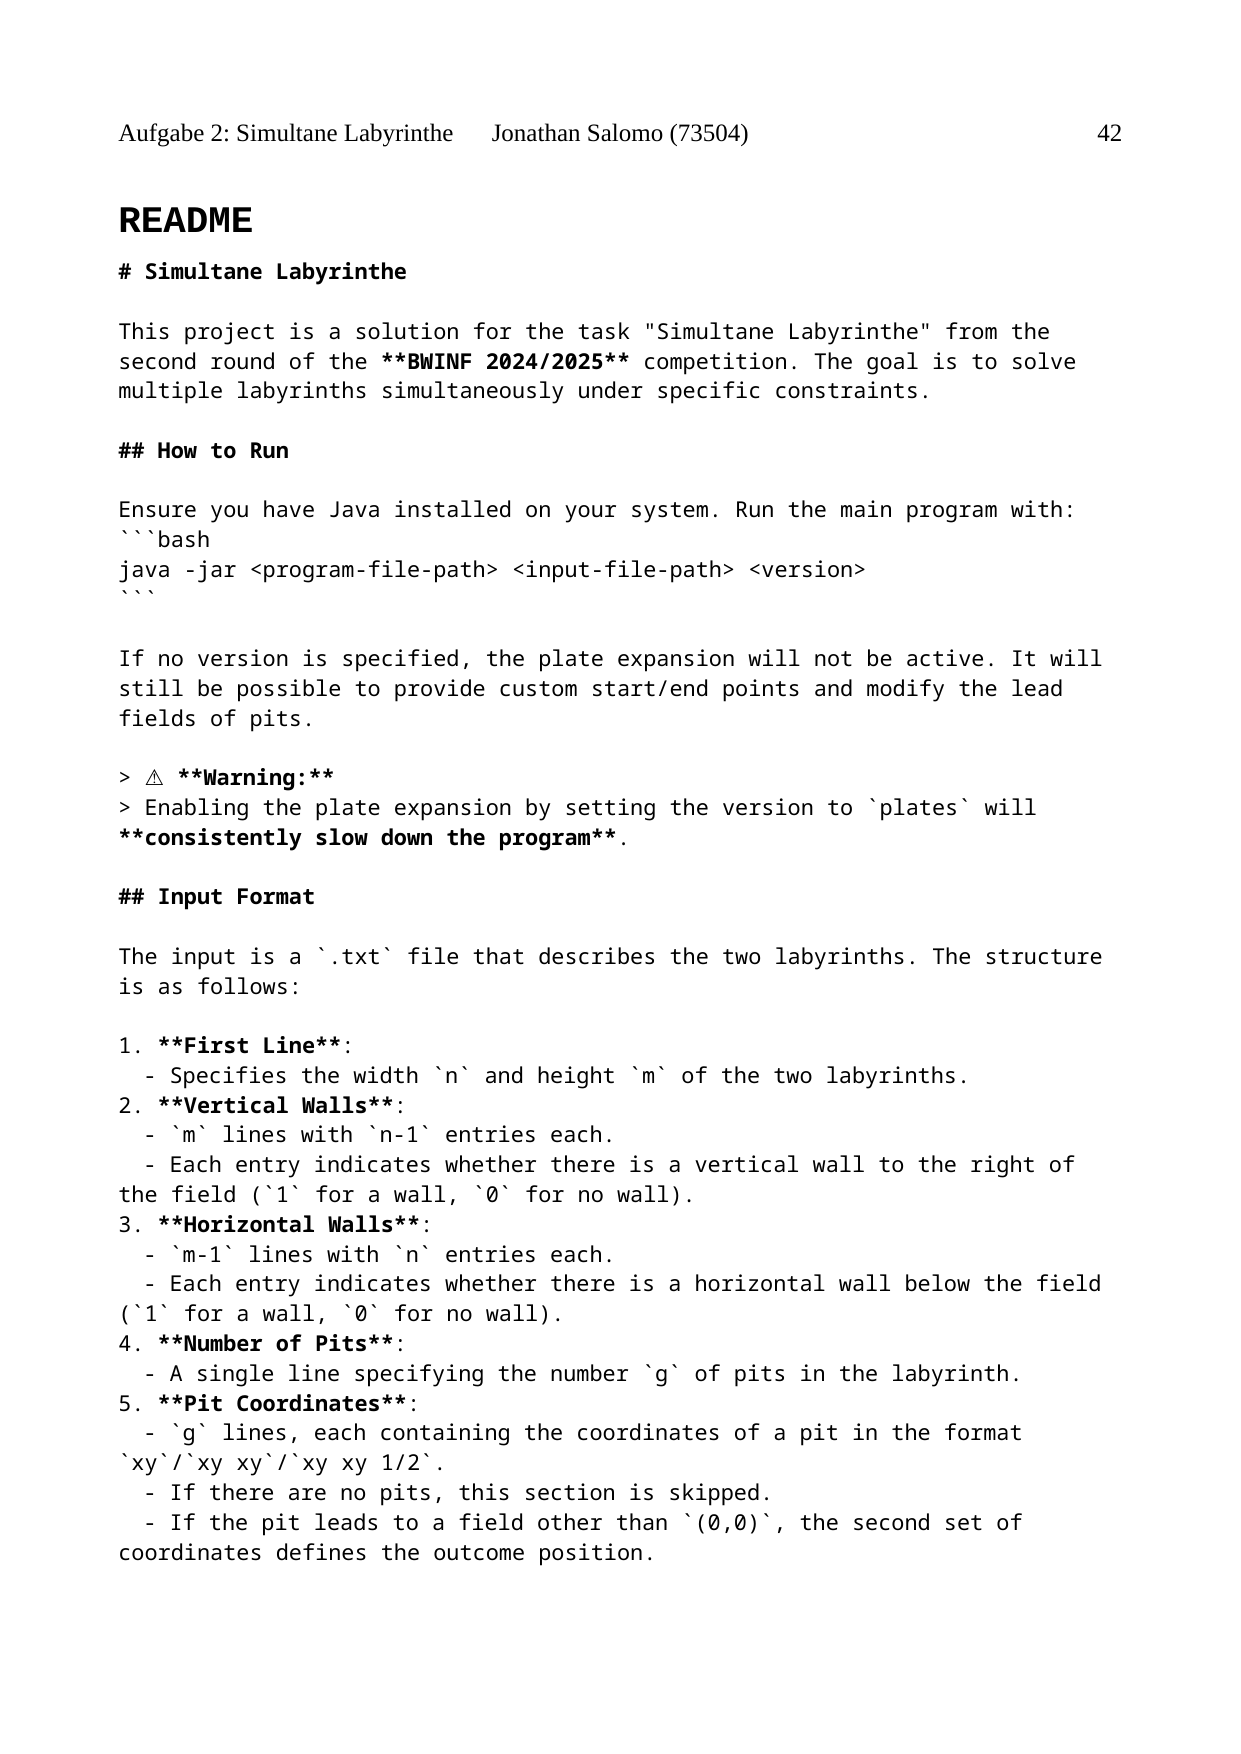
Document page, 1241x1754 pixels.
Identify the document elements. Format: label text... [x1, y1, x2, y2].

subtitle README [118, 201, 1122, 244]
text If no version is specified, the plate expansion will not be active. It will still be possible to provide custom start/end points and modify the lead fields of pits. [118, 643, 1122, 733]
text This project is a solution for the task "Simultane Labyrinthe" from the second round of the **BWINF 2024/2025** competition. The goal is to solve multiple labyrinths simultaneously under specific constraints. [118, 316, 1122, 405]
text - `m` lines with `n-1` entries each. [118, 1119, 1122, 1149]
text - Specifies the width `n` and height `m` of the two labyrinths. [118, 1060, 1122, 1090]
text > ⚠️ **Warning:** [118, 762, 1122, 792]
text ```bash [118, 524, 1122, 554]
text - If the pit leads to a field other than `(0,0)`, the second set of coordinates defines the outcome position. [118, 1507, 1122, 1566]
text Ensure you have Java installed on your system. Run the main program with: [118, 494, 1122, 524]
text 4. **Number of Pits**: [118, 1328, 1122, 1358]
text - A single line specifying the number `g` of pits in the labyrinth. [118, 1358, 1122, 1388]
text The input is a `.txt` file that describes the two labyrinths. The structure is as follows: [118, 941, 1122, 1000]
text - Each entry indicates whether there is a horizontal wall below the field (`1` for a wall, `0` for no wall). [118, 1268, 1122, 1328]
text > Enabling the plate expansion by setting the version to `plates` will **consistently slow down the program**. [118, 792, 1122, 852]
text ## How to Run [118, 435, 1122, 465]
text java -jar <program-file-path> <input-file-path> <version> [118, 554, 1122, 584]
text ``` [118, 584, 1122, 613]
text # Simultane Labyrinthe [118, 256, 1122, 286]
text - `m-1` lines with `n` entries each. [118, 1239, 1122, 1268]
text - If there are no pits, this section is skipped. [118, 1477, 1122, 1507]
text ## Input Format [118, 881, 1122, 911]
text 3. **Horizontal Walls**: [118, 1209, 1122, 1239]
text - Each entry indicates whether there is a vertical wall to the right of the field (`1` for a wall, `0` for no wall). [118, 1149, 1122, 1209]
text - `g` lines, each containing the coordinates of a pit in the format `xy`/`xy xy`/`xy xy 1/2`. [118, 1417, 1122, 1477]
text 1. **First Line**: [118, 1030, 1122, 1060]
text 2. **Vertical Walls**: [118, 1090, 1122, 1119]
text 5. **Pit Coordinates**: [118, 1388, 1122, 1417]
